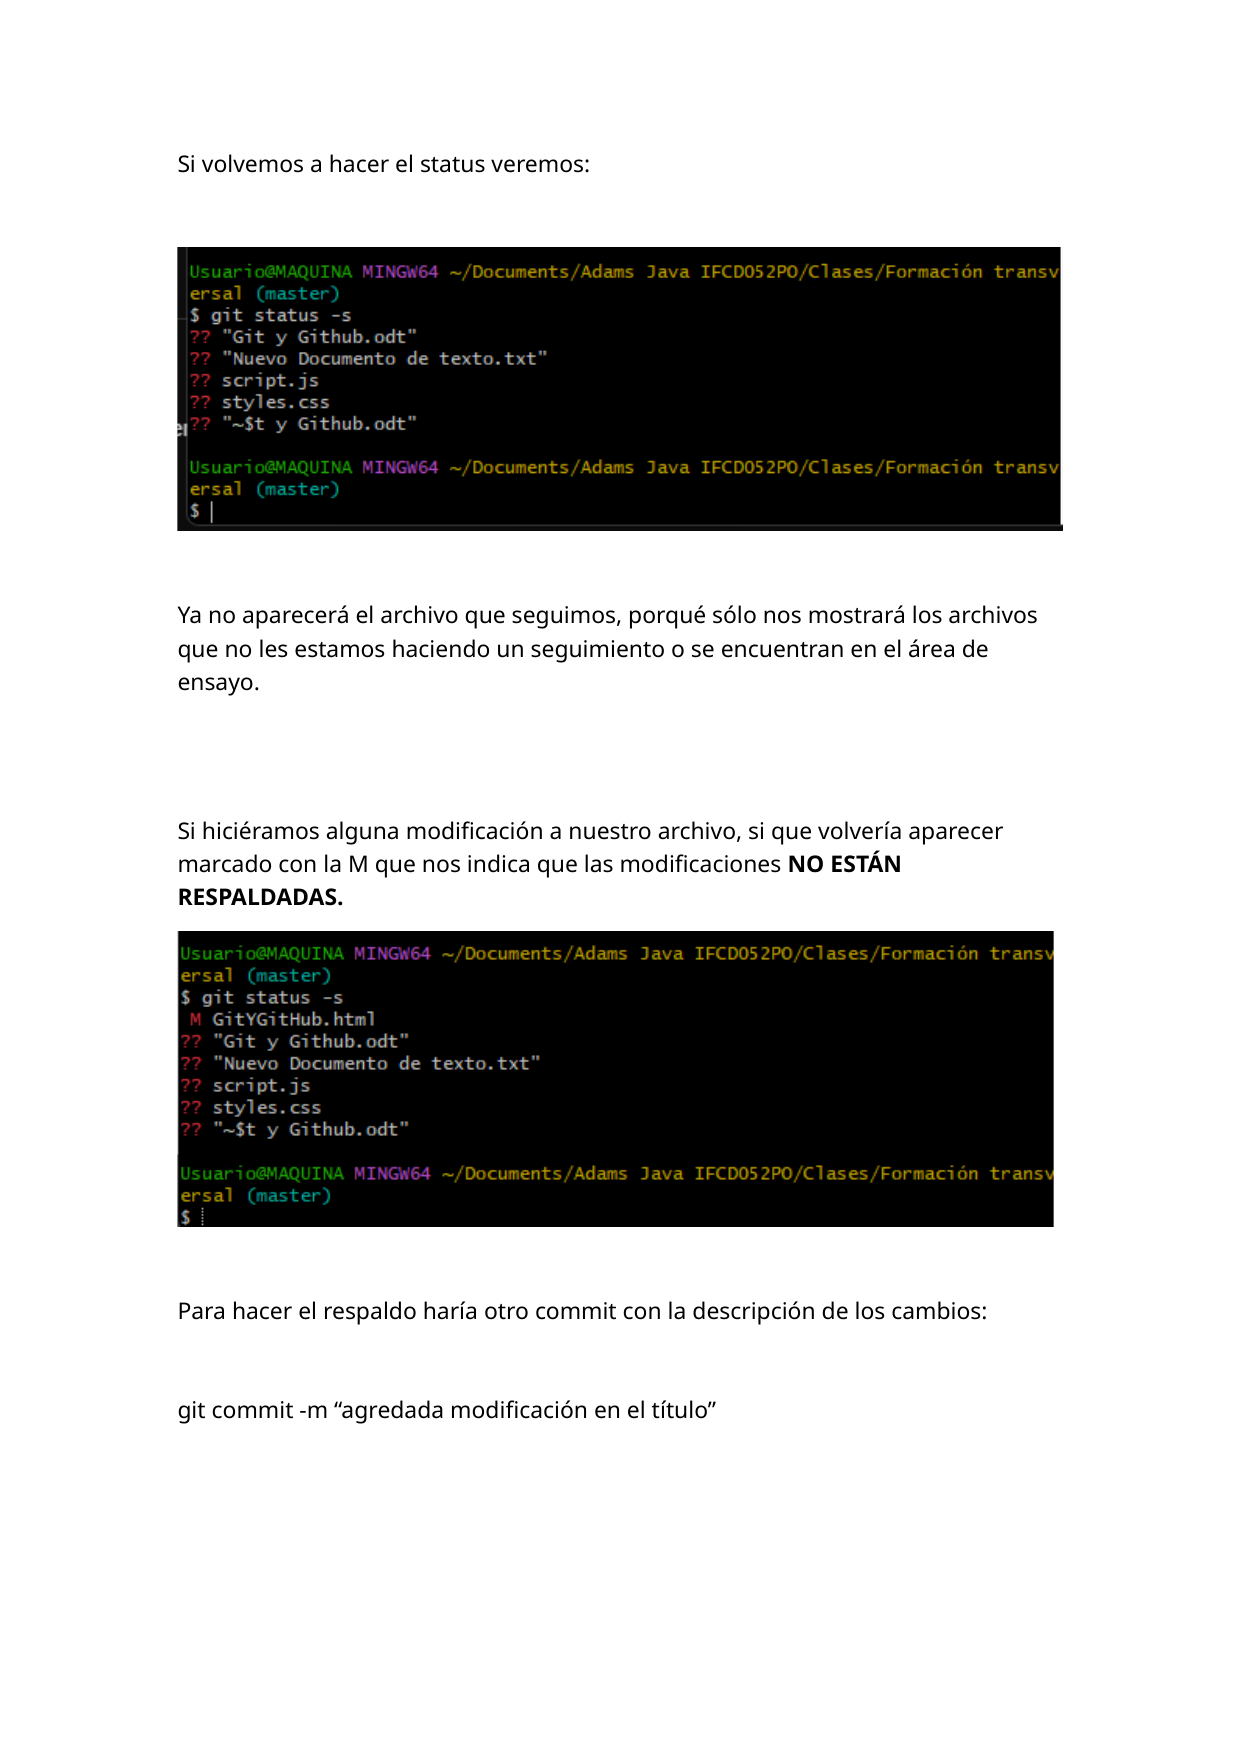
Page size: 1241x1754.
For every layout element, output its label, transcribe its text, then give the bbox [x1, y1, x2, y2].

text Si volvemos a hacer el status veremos: [177, 148, 1063, 179]
text Si hiciéramos alguna modificación a nuestro archivo, si que volvería aparecer marcado con la M que nos indica que las modificaciones NO ESTÁN RESPALDADAS. [177, 815, 1063, 912]
text Ya no aparecerá el archivo que seguimos, porqué sólo nos mostrará los archivos que no les estamos haciendo un seguimiento o se encuentran en el área de ensayo. [177, 599, 1063, 697]
text git commit -m “agredada modificación en el título” [177, 1394, 1063, 1426]
text Para hacer el respaldo haría otro commit con la descripción de los cambios: [177, 1295, 1063, 1326]
